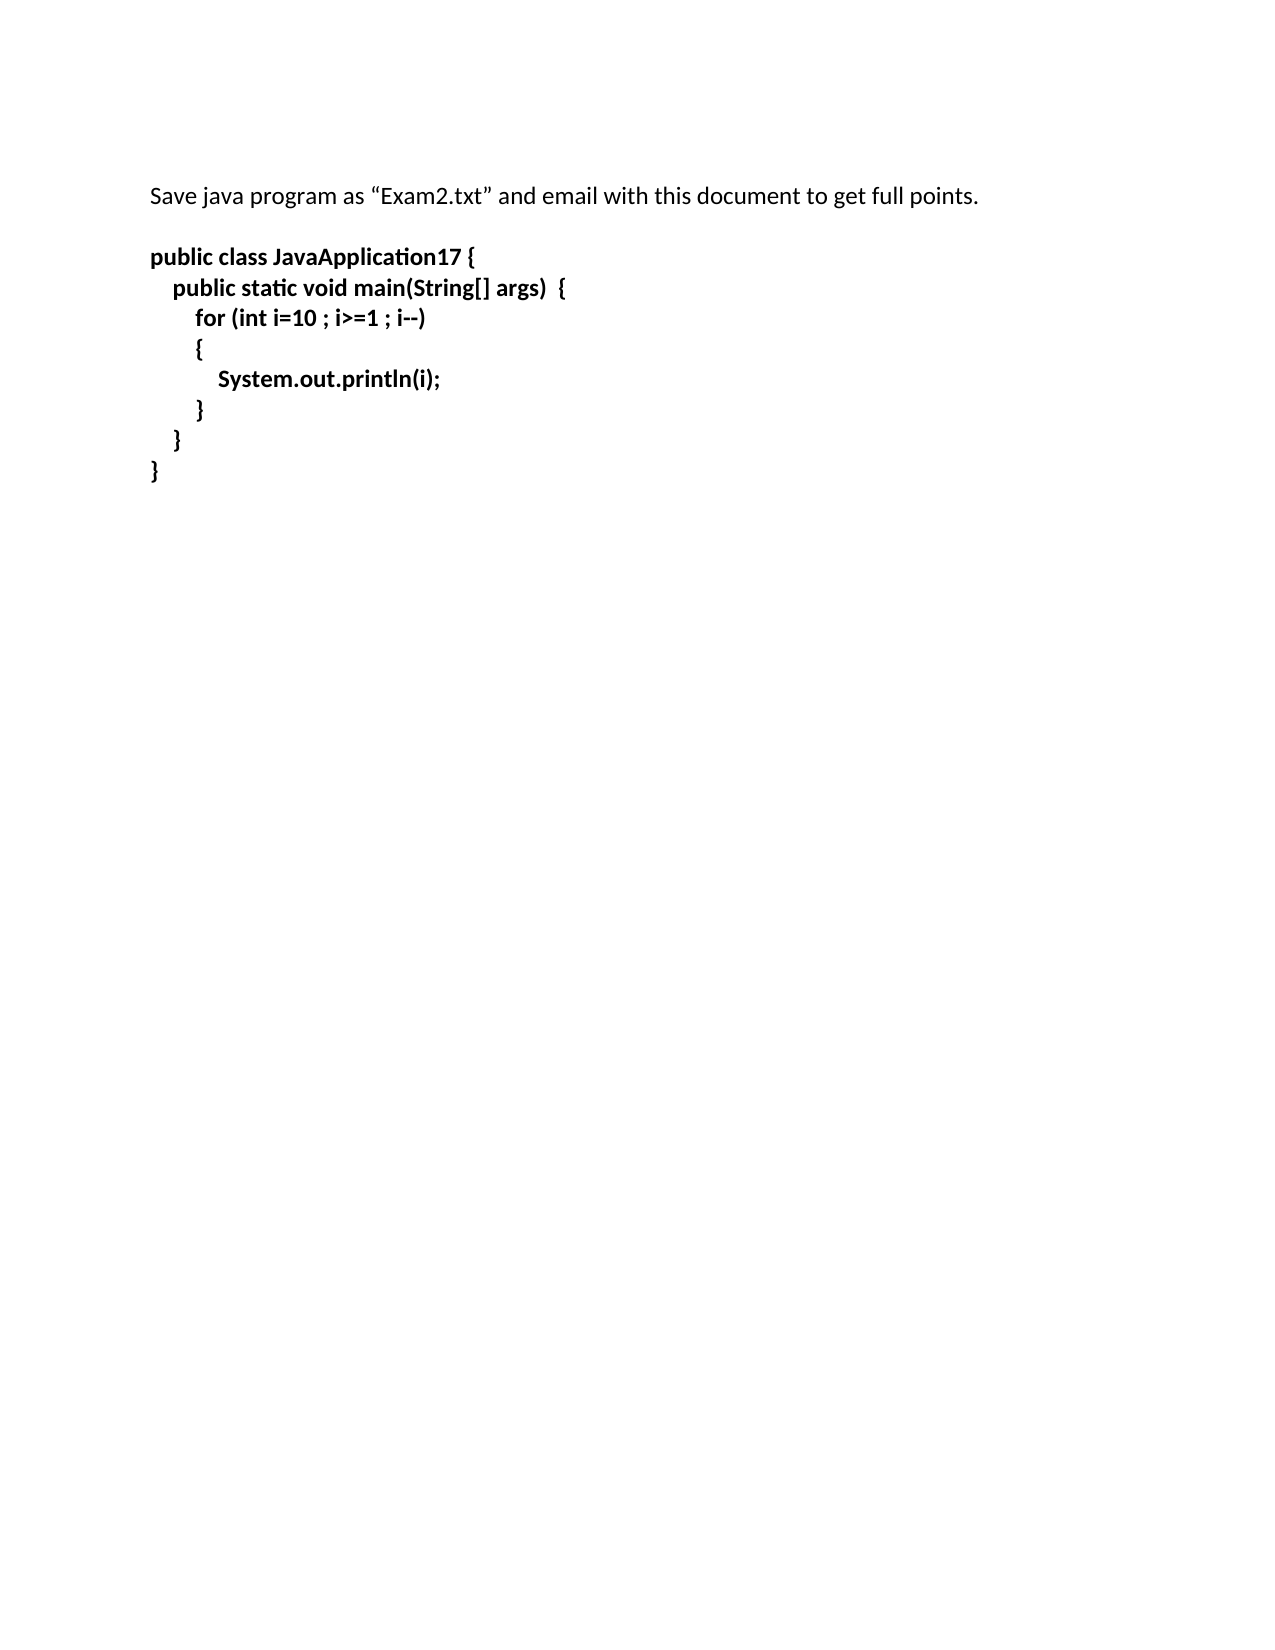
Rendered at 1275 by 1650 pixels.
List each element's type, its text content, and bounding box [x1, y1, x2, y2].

text for (int i=10 ; i>=1 ; i--) [150, 303, 1125, 333]
text { [150, 333, 1125, 364]
text public class JavaApplication17 { [150, 242, 1125, 272]
text Save java program as “Exam2.txt” and email with this document to get full points. [150, 181, 1125, 211]
text } [150, 455, 1125, 486]
text public static void main(String[] args) { [150, 272, 1125, 303]
text System.out.println(i); [150, 364, 1125, 394]
text } [150, 425, 1125, 455]
text } [150, 394, 1125, 425]
